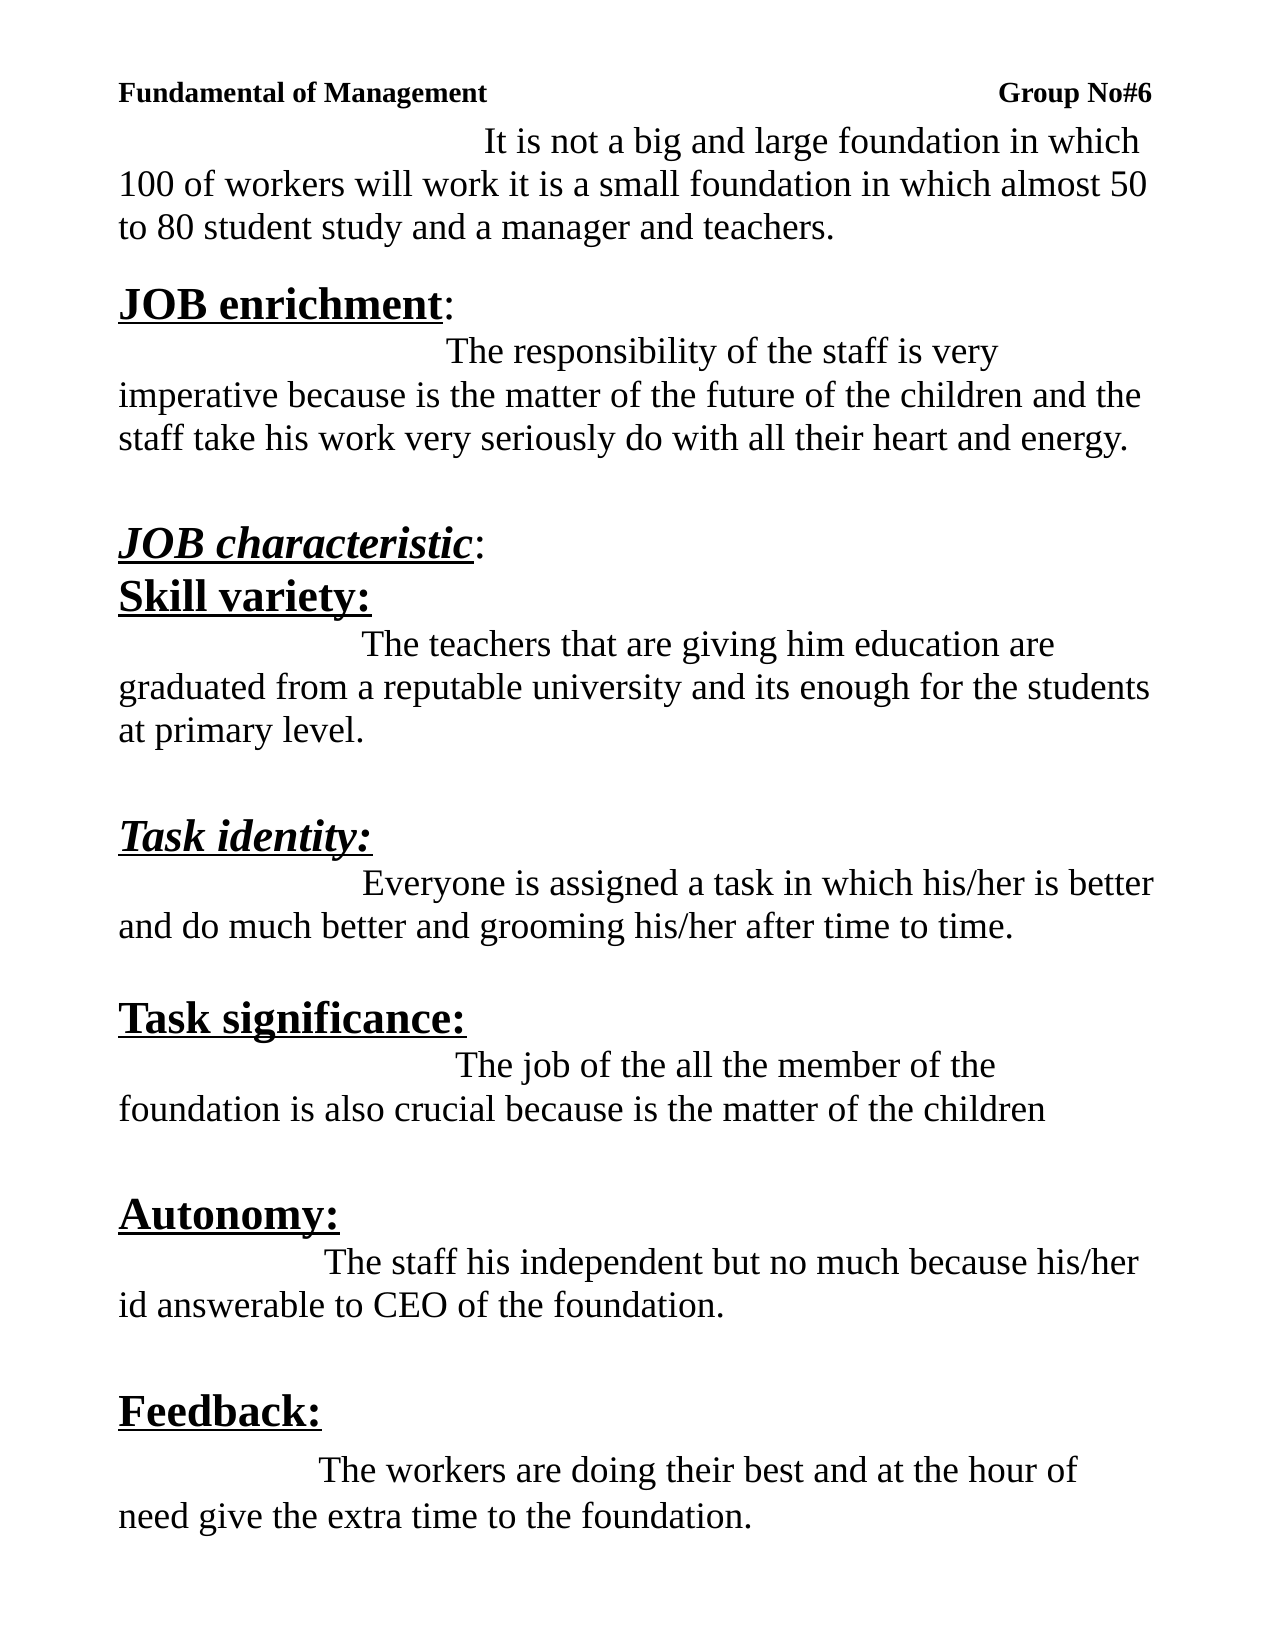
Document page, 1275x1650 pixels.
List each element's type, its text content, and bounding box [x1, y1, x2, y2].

text JOB enrichment: [118, 276, 1157, 329]
text Everyone is assigned a task in which his/her is better and do much better and grooming his/her after time to time. [118, 861, 1157, 947]
text The responsibility of the staff is very imperative because is the matter of the future of the children and the staff take his work very seriously do with all their heart and energy. [118, 329, 1157, 458]
text JOB characteristic: [118, 516, 1157, 568]
text The workers are doing their best and at the hour of need give the extra time to the foundation. [118, 1436, 1157, 1536]
text Autonomy: [118, 1187, 1157, 1239]
text Skill variety: [118, 568, 1157, 621]
text The job of the all the member of the foundation is also crucial because is the matter of the children [118, 1043, 1157, 1129]
text It is not a big and large foundation in which 100 of workers will work it is a small foundation in which almost 50 to 80 student study and a manager and teachers. [118, 118, 1157, 247]
text Task significance: [118, 990, 1157, 1043]
text Task identity: [118, 808, 1157, 861]
text Feedback: [118, 1383, 1157, 1436]
text The teachers that are giving him education are graduated from a reputable university and its enough for the students at primary level. [118, 621, 1157, 751]
text The staff his independent but no much because his/her id answerable to CEO of the foundation. [118, 1239, 1157, 1326]
